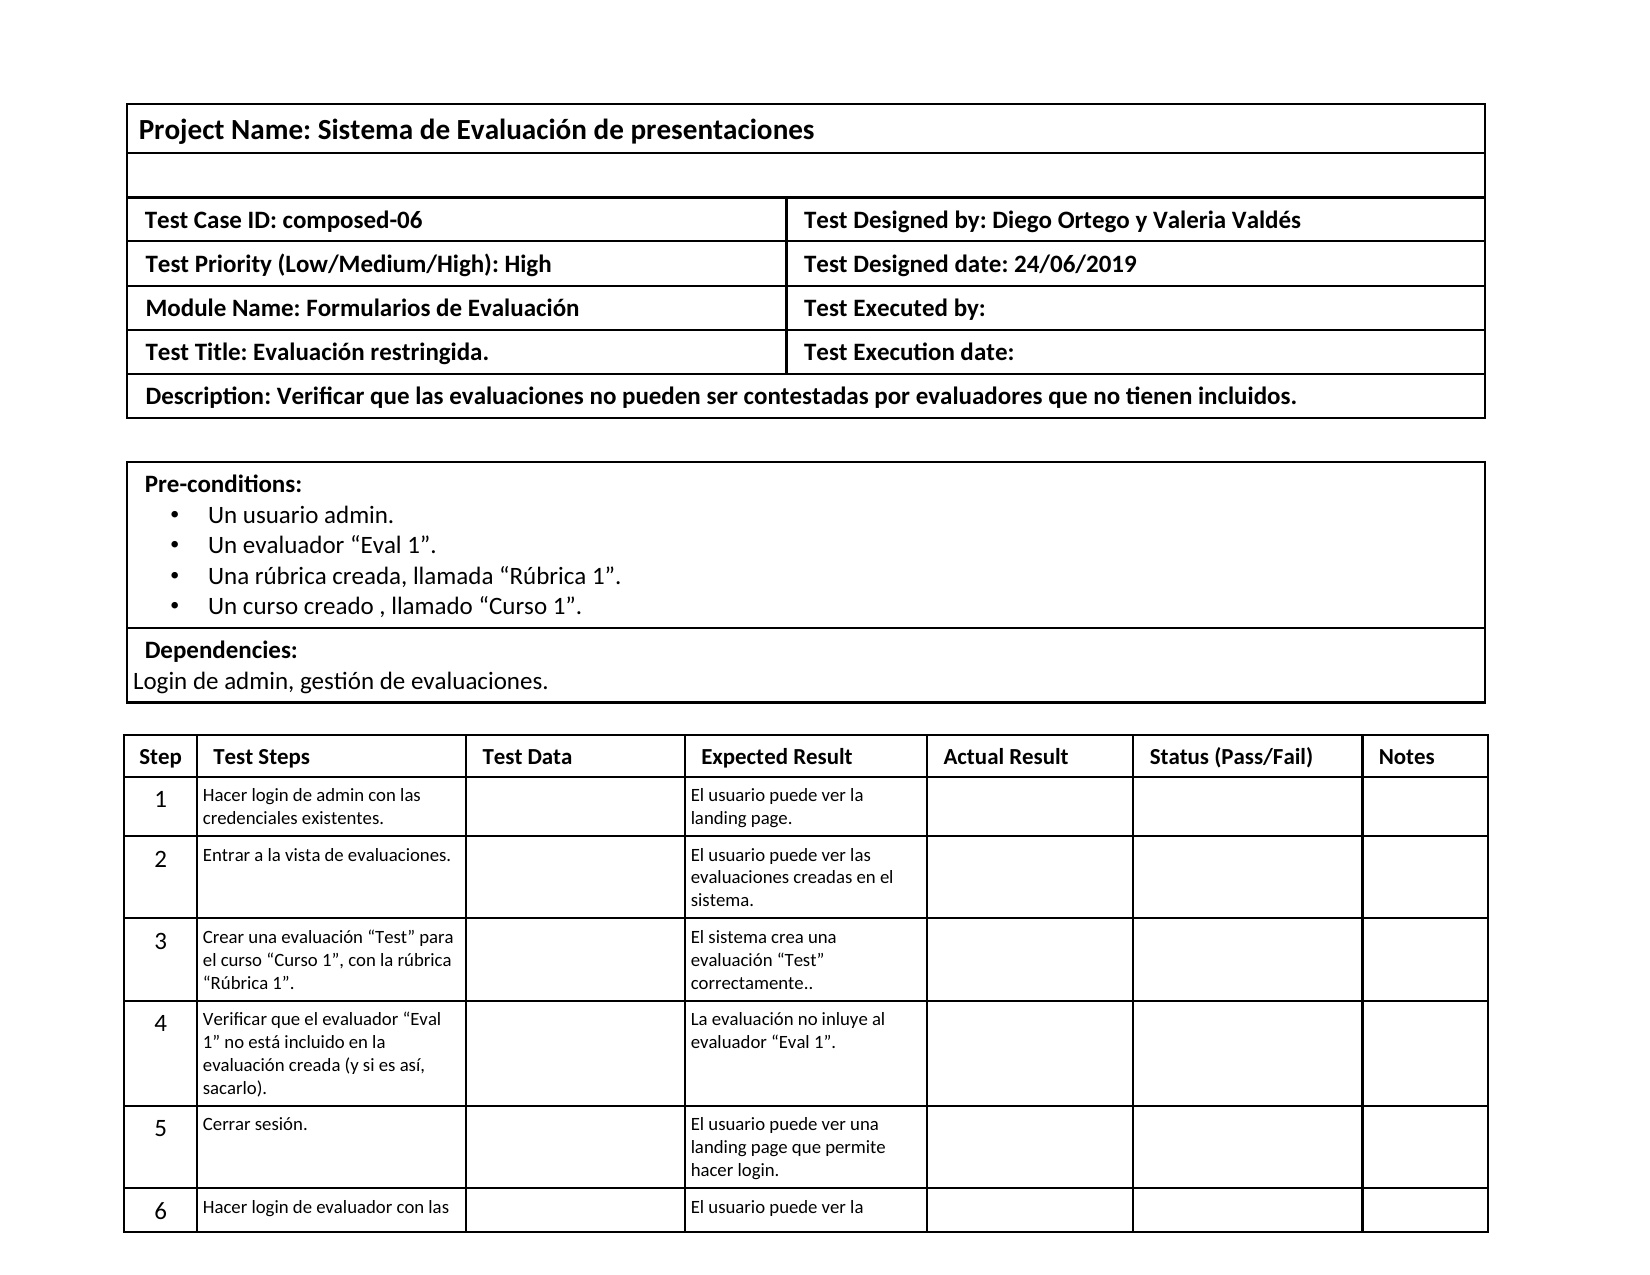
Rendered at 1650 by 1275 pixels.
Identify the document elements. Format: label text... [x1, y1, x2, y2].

table_cell Pre-conditions: Un usuario admin. Un evaluador “Eval 1”. Una rúbrica creada, llamada “Rúbrica 1”. Un curso creado , llamado “Curso 1”. [128, 463, 1484, 627]
table_cell [1364, 837, 1487, 917]
table_cell Verificar que el evaluador “Eval 1” no está incluido en la evaluación creada (y si es así, sacarlo). [198, 1002, 465, 1105]
table_cell [1134, 837, 1361, 917]
table_cell [467, 778, 684, 835]
table_cell [1364, 919, 1487, 999]
table_cell 2 [125, 837, 196, 917]
table_cell [467, 919, 684, 999]
table_header Test Steps [198, 736, 465, 776]
table_cell El usuario puede ver la [686, 1189, 926, 1231]
table_cell [1134, 1002, 1361, 1105]
table_header Expected Result [686, 736, 926, 776]
table_cell Test Case ID: composed-06 [128, 199, 785, 240]
table_cell [928, 919, 1132, 999]
table_cell Dependencies: Login de admin, gestión de evaluaciones. [128, 629, 1484, 701]
table_header Status (Pass/Fail) [1134, 736, 1361, 776]
table_cell [1134, 1107, 1361, 1187]
table_cell Test Designed date: 24/06/2019 [788, 242, 1484, 284]
table_cell [467, 1189, 684, 1231]
table_cell [1364, 1107, 1487, 1187]
table_cell [128, 154, 1484, 196]
table_cell Test Priority (Low/Medium/High): High [128, 242, 785, 284]
table_header Test Data [467, 736, 684, 776]
table_cell [1134, 778, 1361, 835]
table_header Notes [1364, 736, 1487, 776]
table_header Step [125, 736, 196, 776]
table_cell 3 [125, 919, 196, 999]
table_cell 5 [125, 1107, 196, 1187]
table_cell [928, 1107, 1132, 1187]
table_cell Hacer login de evaluador con las [198, 1189, 465, 1231]
table_cell [928, 1189, 1132, 1231]
table_cell Crear una evaluación “Test” para el curso “Curso 1”, con la rúbrica “Rúbrica 1”. [198, 919, 465, 999]
table_cell [1134, 919, 1361, 999]
table_cell Cerrar sesión. [198, 1107, 465, 1187]
table_cell Test Title: Evaluación restringida. [128, 331, 785, 373]
table_header Project Name: Sistema de Evaluación de presentaciones [128, 105, 1484, 152]
table_cell [928, 778, 1132, 835]
table_cell Hacer login de admin con las credenciales existentes. [198, 778, 465, 835]
table_cell [928, 837, 1132, 917]
table_cell [928, 1002, 1132, 1105]
table_cell Test Designed by: Diego Ortego y Valeria Valdés [788, 199, 1484, 240]
table_cell [467, 1107, 684, 1187]
table_cell El sistema crea una evaluación “Test” correctamente.. [686, 919, 926, 999]
table_cell Module Name: Formularios de Evaluación [128, 287, 785, 328]
table_cell La evaluación no inluye al evaluador “Eval 1”. [686, 1002, 926, 1105]
table_cell [1134, 1189, 1361, 1231]
table_cell [467, 1002, 684, 1105]
table_cell [1364, 1189, 1487, 1231]
table_cell El usuario puede ver las evaluaciones creadas en el sistema. [686, 837, 926, 917]
table_cell Entrar a la vista de evaluaciones. [198, 837, 465, 917]
table_cell El usuario puede ver la landing page. [686, 778, 926, 835]
table_cell [467, 837, 684, 917]
table_cell Test Executed by: [788, 287, 1484, 328]
table_cell El usuario puede ver una landing page que permite hacer login. [686, 1107, 926, 1187]
table_cell 4 [125, 1002, 196, 1105]
table_cell [1364, 1002, 1487, 1105]
table_cell 1 [125, 778, 196, 835]
table_cell Description: Verificar que las evaluaciones no pueden ser contestadas por evaluadores que no tienen incluidos. [128, 375, 1484, 417]
table_cell [1364, 778, 1487, 835]
table_cell [127, 419, 1485, 461]
table_cell 6 [125, 1189, 196, 1231]
table_header Actual Result [928, 736, 1132, 776]
table_cell Test Execution date: [788, 331, 1484, 373]
